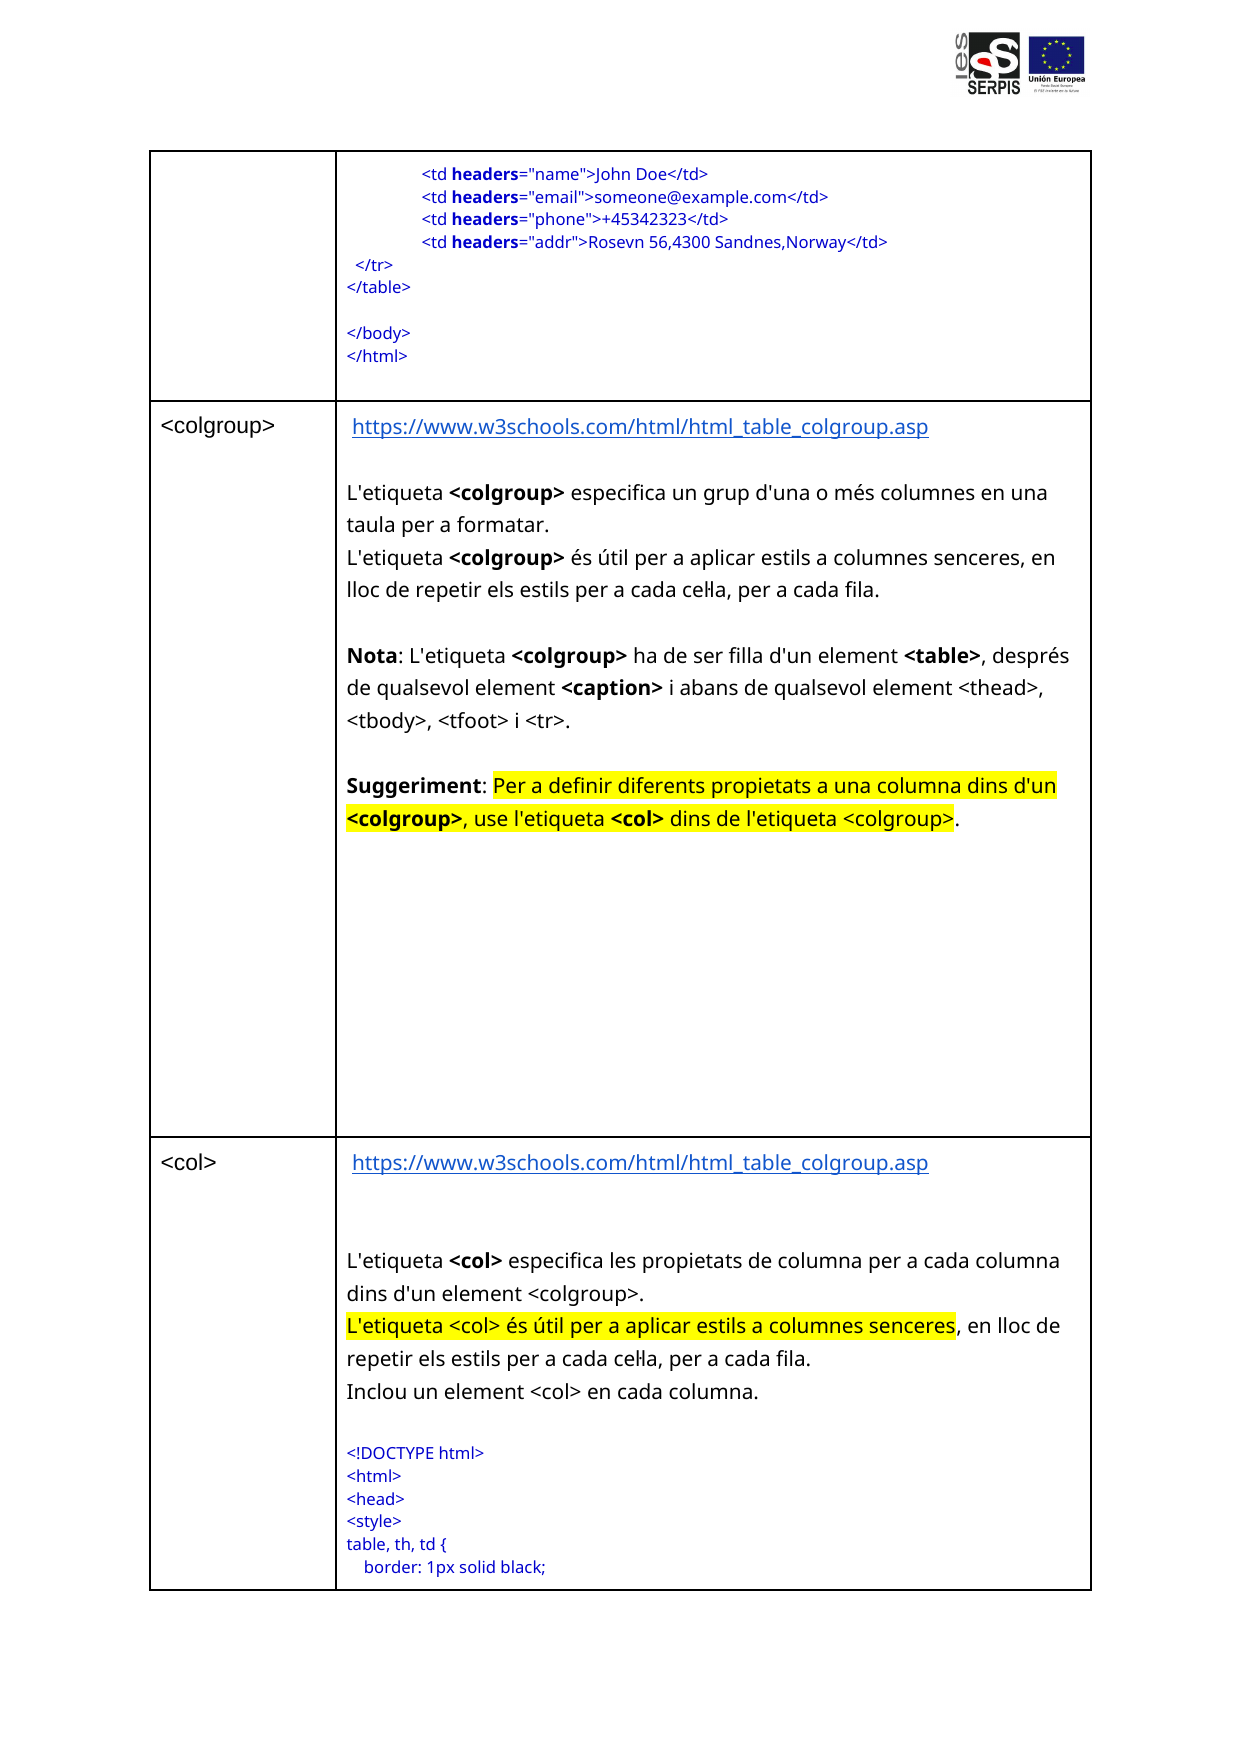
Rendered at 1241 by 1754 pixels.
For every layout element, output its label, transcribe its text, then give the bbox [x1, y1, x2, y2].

picture [950, 28, 1090, 97]
table_cell [151, 152, 335, 400]
table_cell https://www.w3schools.com/html/html_table_colgroup.asp L'etiqueta <colgroup> especifica un grup d'una o més columnes en una taula per a formatar. L'etiqueta <colgroup> és útil per a aplicar estils a columnes senceres, en lloc de repetir els estils per a cada cel·la, per a cada fila. Nota: L'etiqueta <colgroup> ha de ser filla d'un element <table>, després de qualsevol element <caption> i abans de qualsevol element <thead>, <tbody>, <tfoot> i <tr>. Suggeriment: Per a definir diferents propietats a una columna dins d'un <colgroup>, use l'etiqueta <col> dins de l'etiqueta <colgroup>. [337, 402, 1090, 1136]
table_cell <col> [151, 1138, 335, 1589]
table_cell <td headers="name">John Doe</td> <td headers="email">someone@example.com</td> <td headers="phone">+45342323</td> <td headers="addr">Rosevn 56,4300 Sandnes,Norway</td> </tr> </table> </body> </html> [337, 152, 1090, 400]
table_cell <colgroup> [151, 402, 335, 1136]
table_cell https://www.w3schools.com/html/html_table_colgroup.asp L'etiqueta <col> especifica les propietats de columna per a cada columna dins d'un element <colgroup>. L'etiqueta <col> és útil per a aplicar estils a columnes senceres, en lloc de repetir els estils per a cada cel·la, per a cada fila. Inclou un element <col> en cada columna. <!DOCTYPE html> <html> <head> <style> table, th, td { border: 1px solid black; [337, 1138, 1090, 1589]
